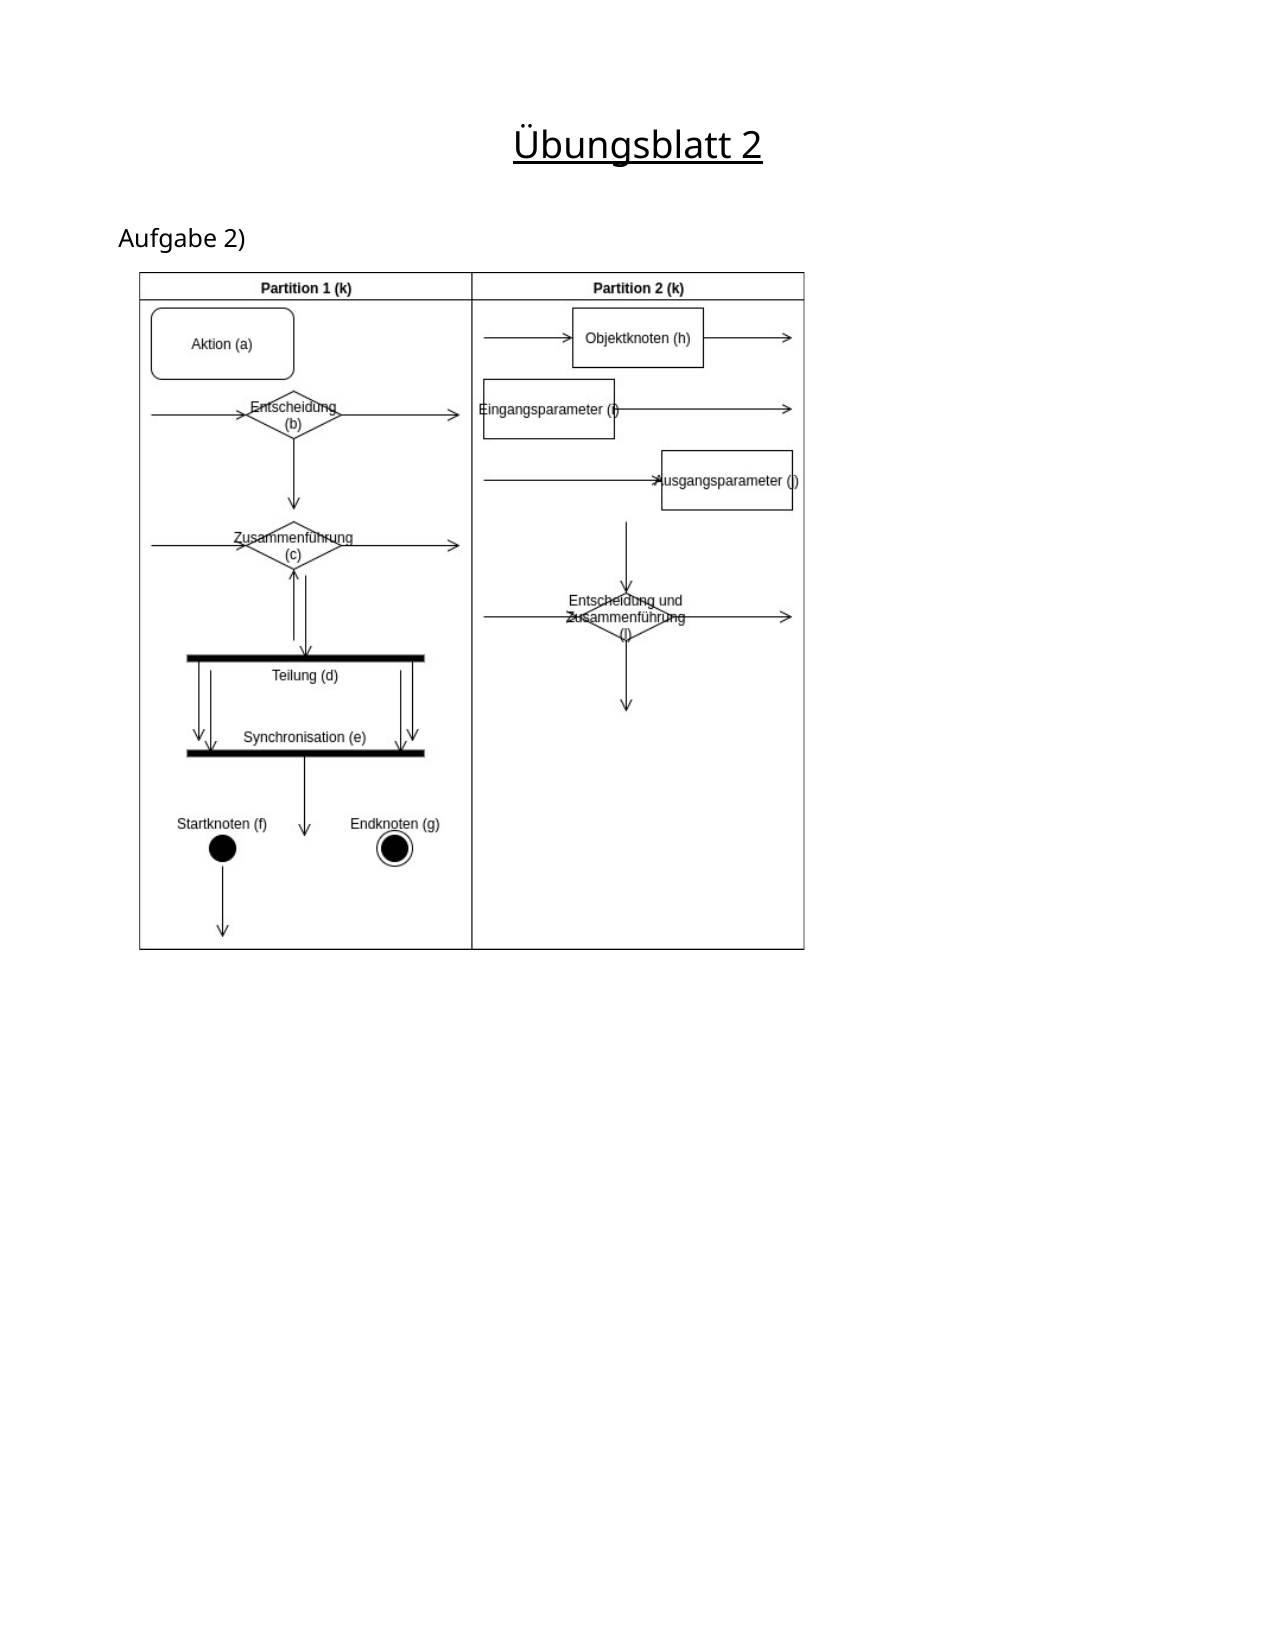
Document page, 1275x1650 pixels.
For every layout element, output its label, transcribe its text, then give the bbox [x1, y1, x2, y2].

picture [139, 272, 805, 950]
text Aufgabe 2) [118, 220, 1157, 254]
text Übungsblatt 2 [118, 118, 1157, 169]
